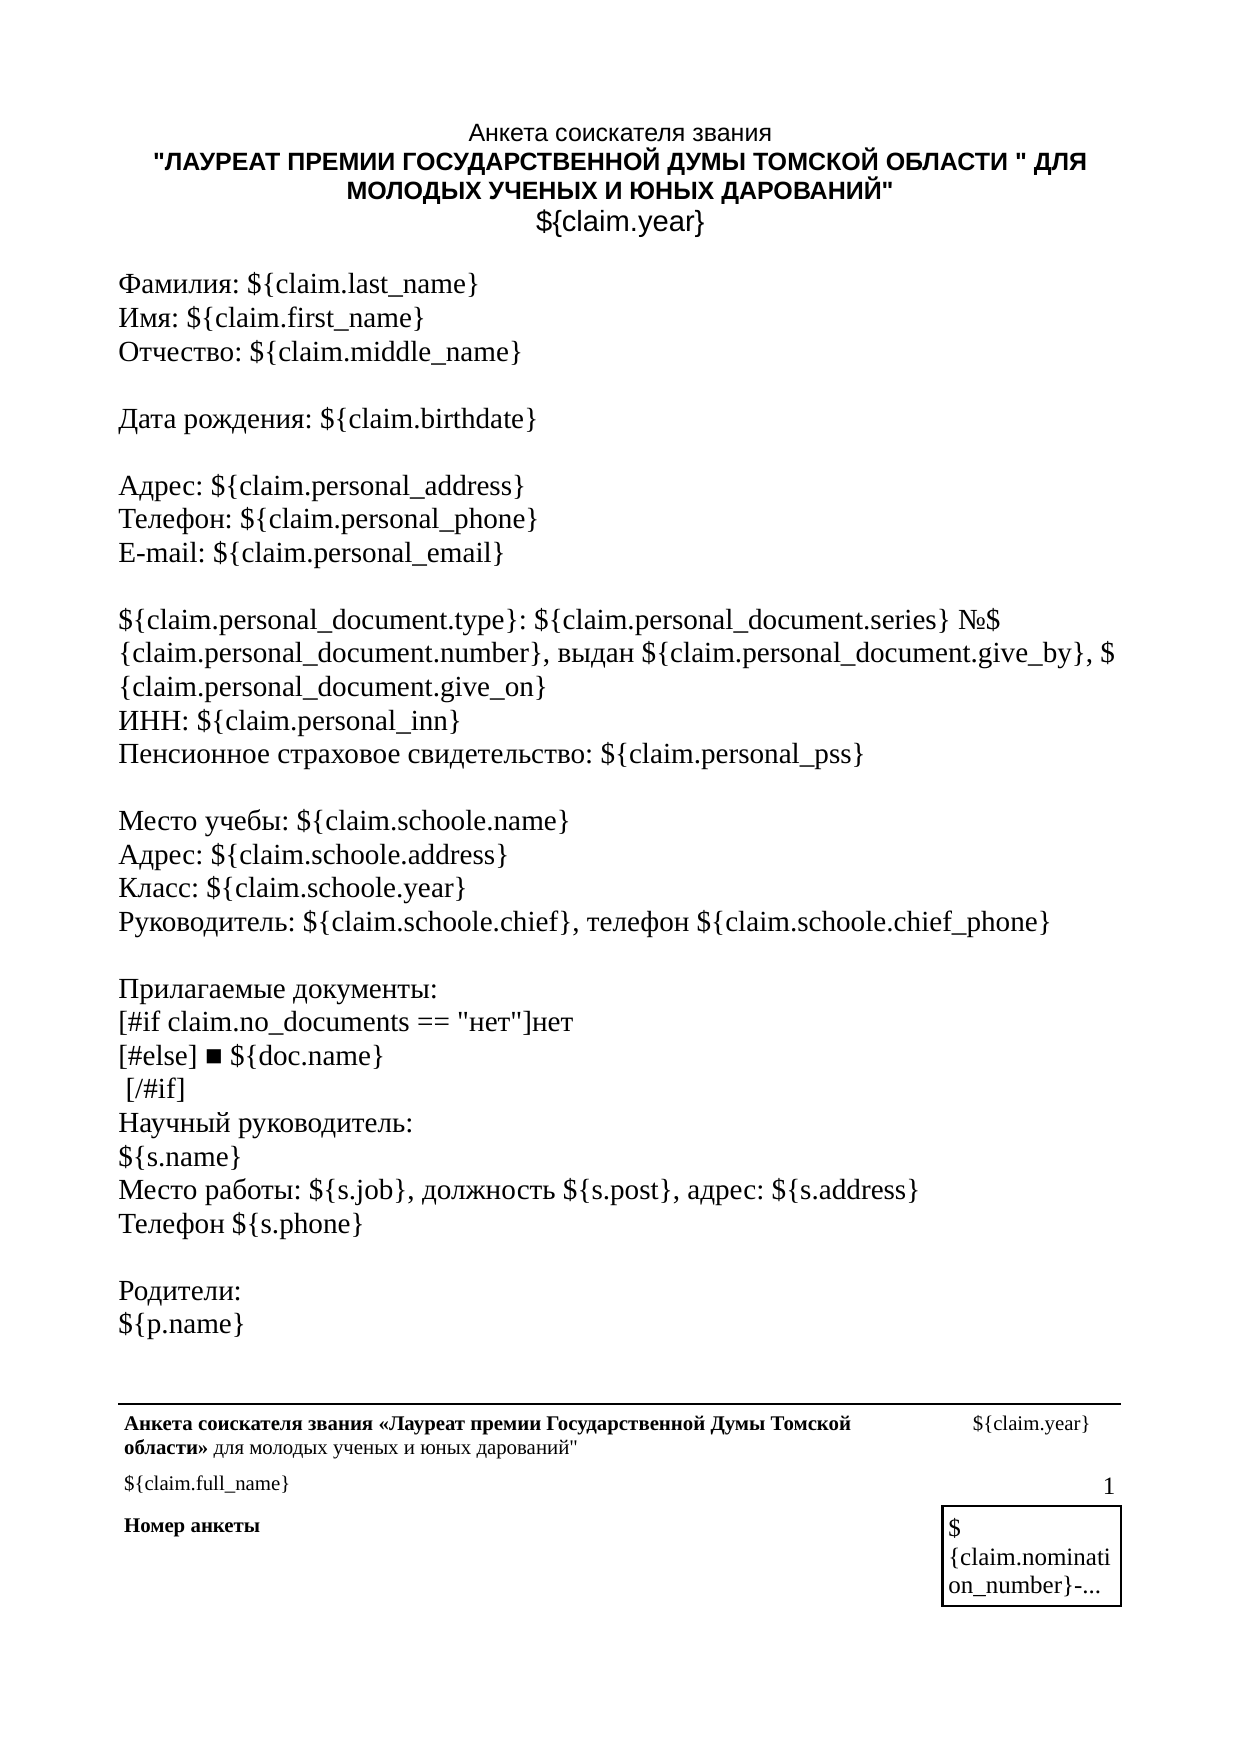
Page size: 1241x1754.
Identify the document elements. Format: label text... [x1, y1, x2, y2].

text Отчество: ${claim.middle_name} [118, 334, 1122, 367]
text [#list claim.scientific_advisers.scientific_adviser as s]${s.name} [118, 1139, 1122, 1172]
text [#if claim.no_documents == "нет"]нет [118, 1004, 1122, 1038]
text Место учебы: ${claim.schoole.name} [118, 803, 1122, 837]
text Адрес: ${claim.personal_address} [118, 468, 1122, 501]
text ИНН: ${claim.personal_inn} [118, 703, 1122, 736]
text Руководитель: ${claim.schoole.chief}, телефон ${claim.schoole.chief_phone} [118, 904, 1122, 937]
text Родители: [118, 1273, 1122, 1306]
text [#else] [#list claim.documents.document as doc]■ ${doc.name} [118, 1038, 1122, 1072]
text Место работы: ${s.job}, должность ${s.post}, адрес: ${s.address} [118, 1172, 1122, 1206]
text Адрес: ${claim.schoole.address} [118, 837, 1122, 870]
text Класс: ${claim.schoole.year} [118, 870, 1122, 904]
text ${claim.personal_document.type}: ${claim.personal_document.series} №${claim.personal_document.number}, выдан ${claim.personal_document.give_by}, ${claim.personal_document.give_on} [118, 602, 1122, 703]
text Телефон ${s.phone} [118, 1206, 1122, 1239]
text E-mail: ${claim.personal_email} [118, 535, 1122, 568]
text Научный руководитель: [118, 1105, 1122, 1139]
text Анкета соискателя звания [118, 118, 1122, 147]
text [/#list] [118, 1239, 1122, 1273]
text Фамилия: ${claim.last_name} [118, 267, 1122, 300]
text [/#list] [/#if] [118, 1072, 1122, 1105]
text Дата рождения: ${claim.birthdate} [118, 401, 1122, 434]
text [/#list] [118, 1340, 1122, 1373]
text Прилагаемые документы: [118, 971, 1122, 1004]
text [#list claim.parents.person as p]${p.name} [118, 1306, 1122, 1340]
text Телефон: ${claim.personal_phone} [118, 501, 1122, 535]
text ${claim.year} [118, 204, 1122, 238]
text Пенсионное страховое свидетельство: ${claim.personal_pss} [118, 736, 1122, 770]
text "Лауреат премии Государственной Думы Томской области " для молодых ученых и юных дарований" [118, 147, 1122, 204]
text Имя: ${claim.first_name} [118, 300, 1122, 334]
